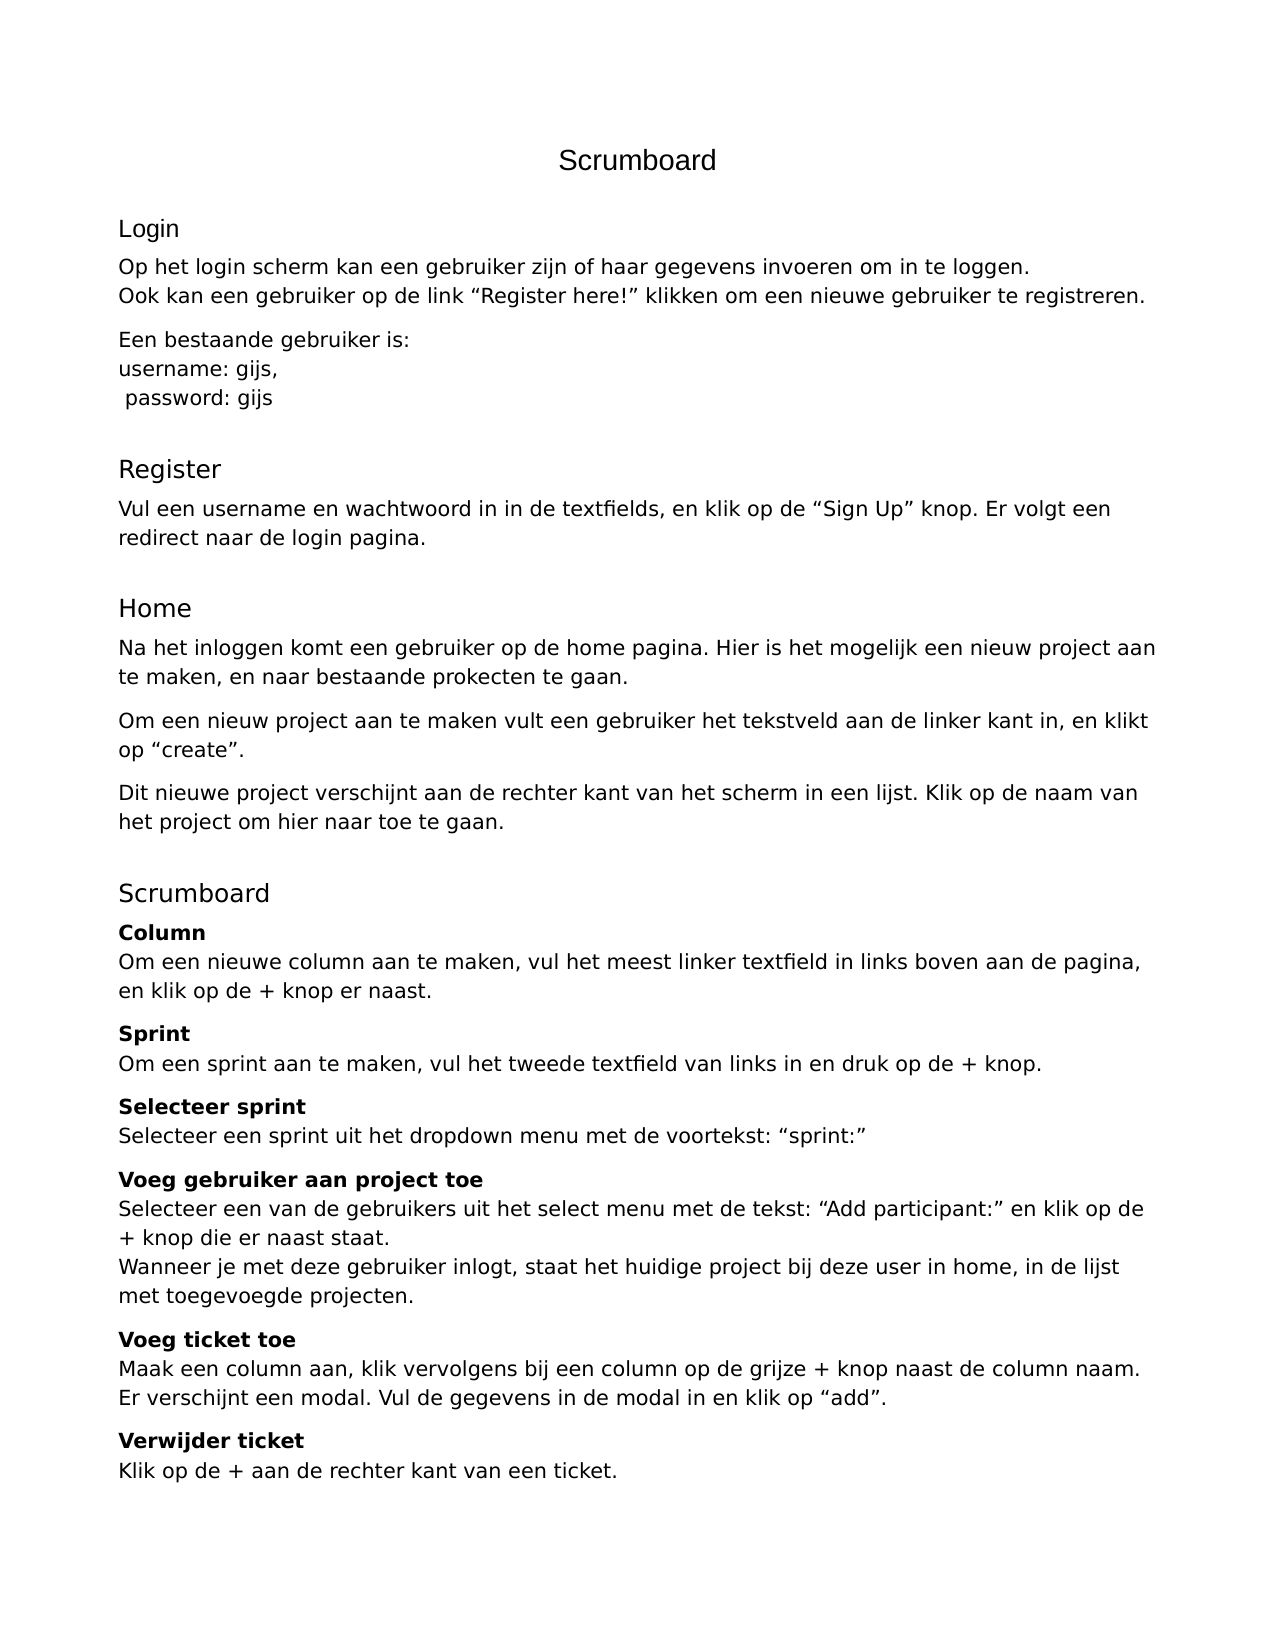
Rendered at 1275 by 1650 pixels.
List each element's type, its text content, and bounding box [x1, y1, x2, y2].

title Scrumboard [118, 143, 1157, 177]
text Column Om een nieuwe column aan te maken, vul het meest linker textfield in links boven aan de pagina, en klik op de + knop er naast. [118, 921, 1157, 1003]
text Voeg ticket toe Maak een column aan, klik vervolgens bij een column op de grijze + knop naast de column naam. Er verschijnt een modal. Vul de gegevens in de modal in en klik op “add”. [118, 1328, 1157, 1410]
text Verwijder ticket Klik op de + aan de rechter kant van een ticket. [118, 1429, 1157, 1483]
text Vul een username en wachtwoord in in de textfields, en klik op de “Sign Up” knop. Er volgt een redirect naar de login pagina. [118, 497, 1157, 550]
text Dit nieuwe project verschijnt aan de rechter kant van het scherm in een lijst. Klik op de naam van het project om hier naar toe te gaan. [118, 781, 1157, 835]
text Een bestaande gebruiker is: username: gijs, password: gijs [118, 328, 1157, 411]
text Sprint Om een sprint aan te maken, vul het tweede textfield van links in en druk op de + knop. [118, 1022, 1157, 1076]
text Om een nieuw project aan te maken vult een gebruiker het tekstveld aan de linker kant in, en klikt op “create”. [118, 709, 1157, 762]
subtitle Home [118, 594, 1157, 623]
text Selecteer sprint Selecteer een sprint uit het dropdown menu met de voortekst: “sprint:” [118, 1095, 1157, 1148]
text Voeg gebruiker aan project toe Selecteer een van de gebruikers uit het select menu met de tekst: “Add participant:” en klik op de + knop die er naast staat. Wanneer je met deze gebruiker inlogt, staat het huidige project bij deze user in home, in de lijst met toegevoegde projecten. [118, 1168, 1157, 1308]
text Na het inloggen komt een gebruiker op de home pagina. Hier is het mogelijk een nieuw project aan te maken, en naar bestaande prokecten te gaan. [118, 636, 1157, 689]
subtitle Scrumboard [118, 879, 1157, 908]
subtitle Register [118, 455, 1157, 484]
text Op het login scherm kan een gebruiker zijn of haar gegevens invoeren om in te loggen. Ook kan een gebruiker op de link “Register here!” klikken om een nieuwe gebruiker te registreren. [118, 255, 1157, 309]
subtitle Login [118, 214, 1157, 243]
